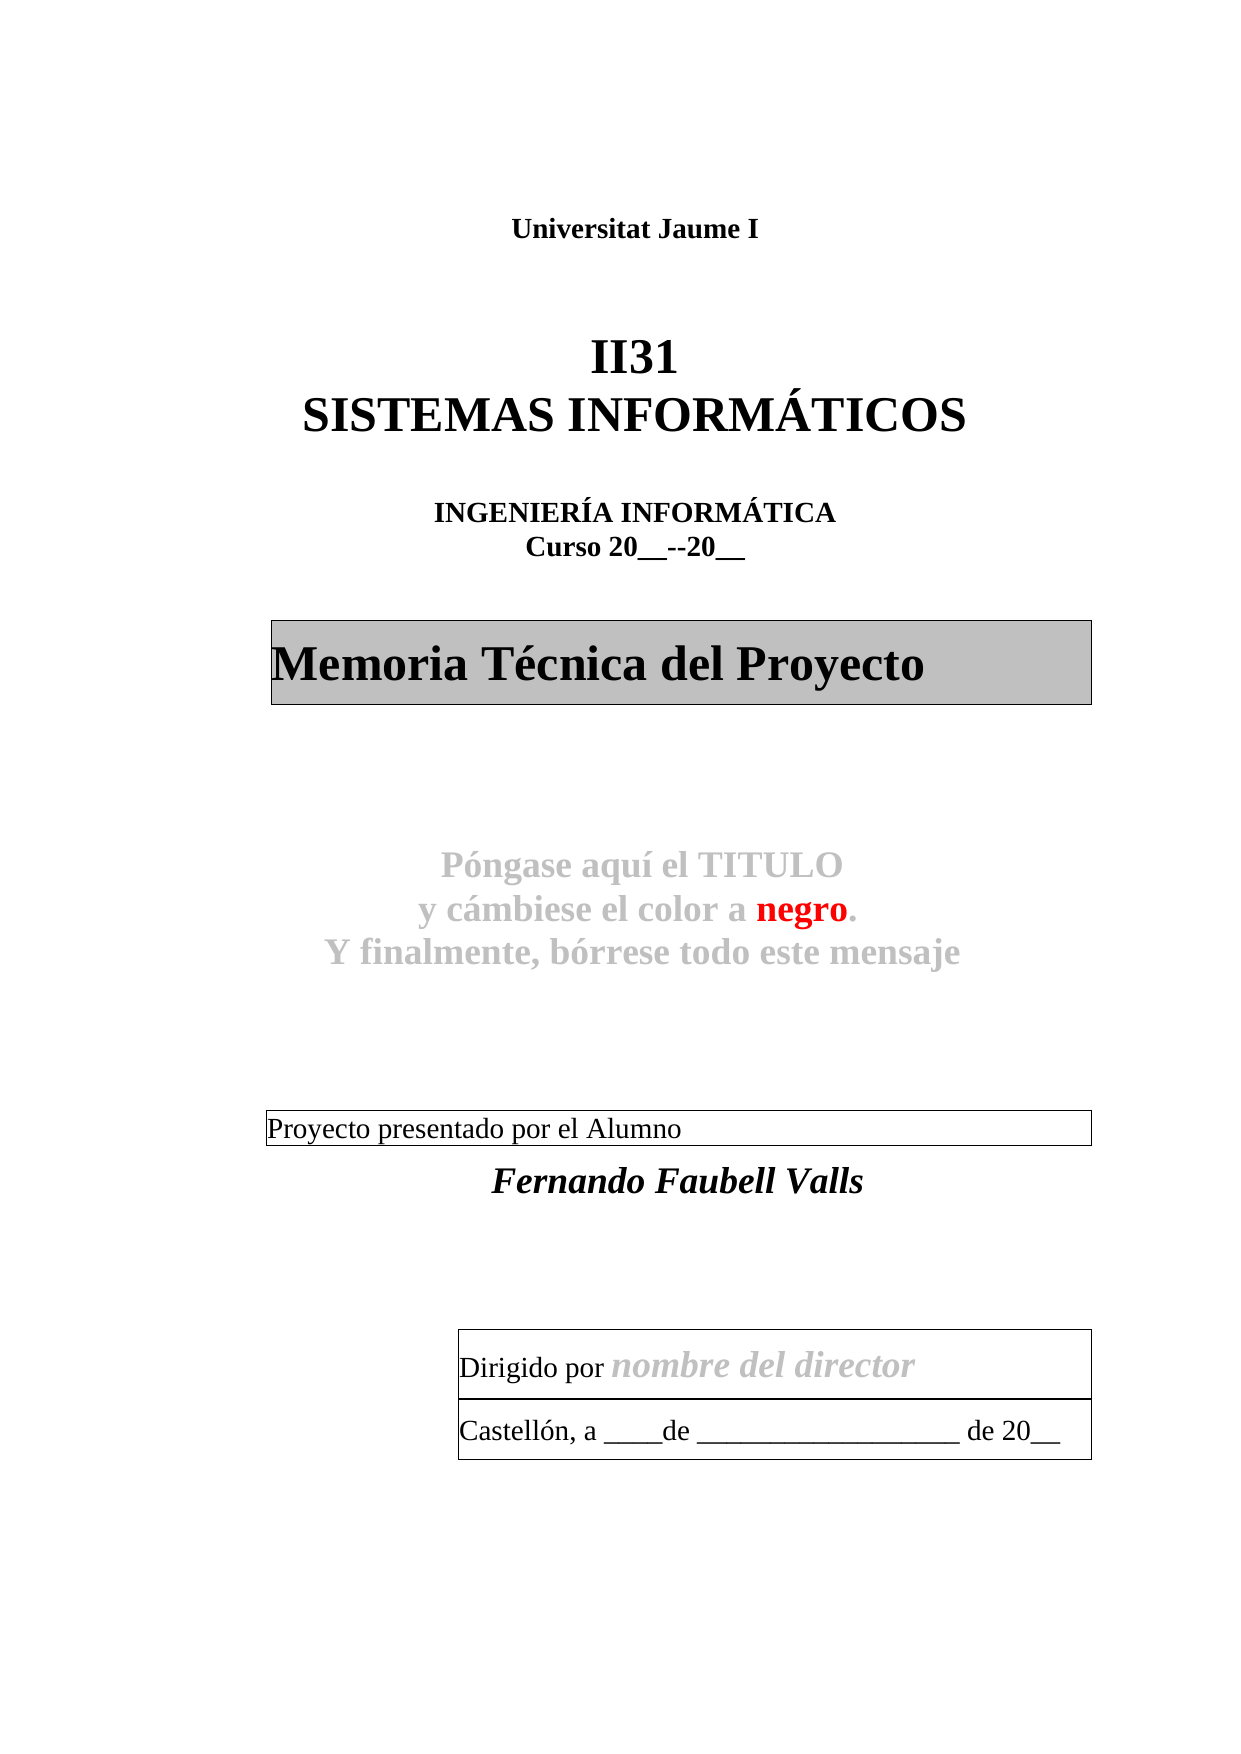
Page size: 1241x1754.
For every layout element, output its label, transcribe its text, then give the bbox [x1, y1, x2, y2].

table_cell Castellón, a ____de __________________ de 20__ [459, 1400, 1091, 1459]
table_header Memoria Técnica del Proyecto [272, 621, 1091, 704]
table_header Proyecto presentado por el Alumno [267, 1111, 1091, 1145]
table_header Dirigido por nombre del director [459, 1330, 1091, 1398]
table_header Póngase aquí el TITULO y cámbiese el color a negro. Y finalmente, bórrese todo este mensaje [192, 762, 1092, 1053]
subtitle II31 SISTEMAS INFORMÁTICOS [177, 327, 1092, 442]
table_cell Fernando Faubell Valls [266, 1146, 1092, 1214]
text Curso 20__--20__ [177, 529, 1092, 563]
text INGENIERÍA INFORMÁTICA [177, 496, 1092, 529]
text Universitat Jaume I [177, 211, 1092, 244]
